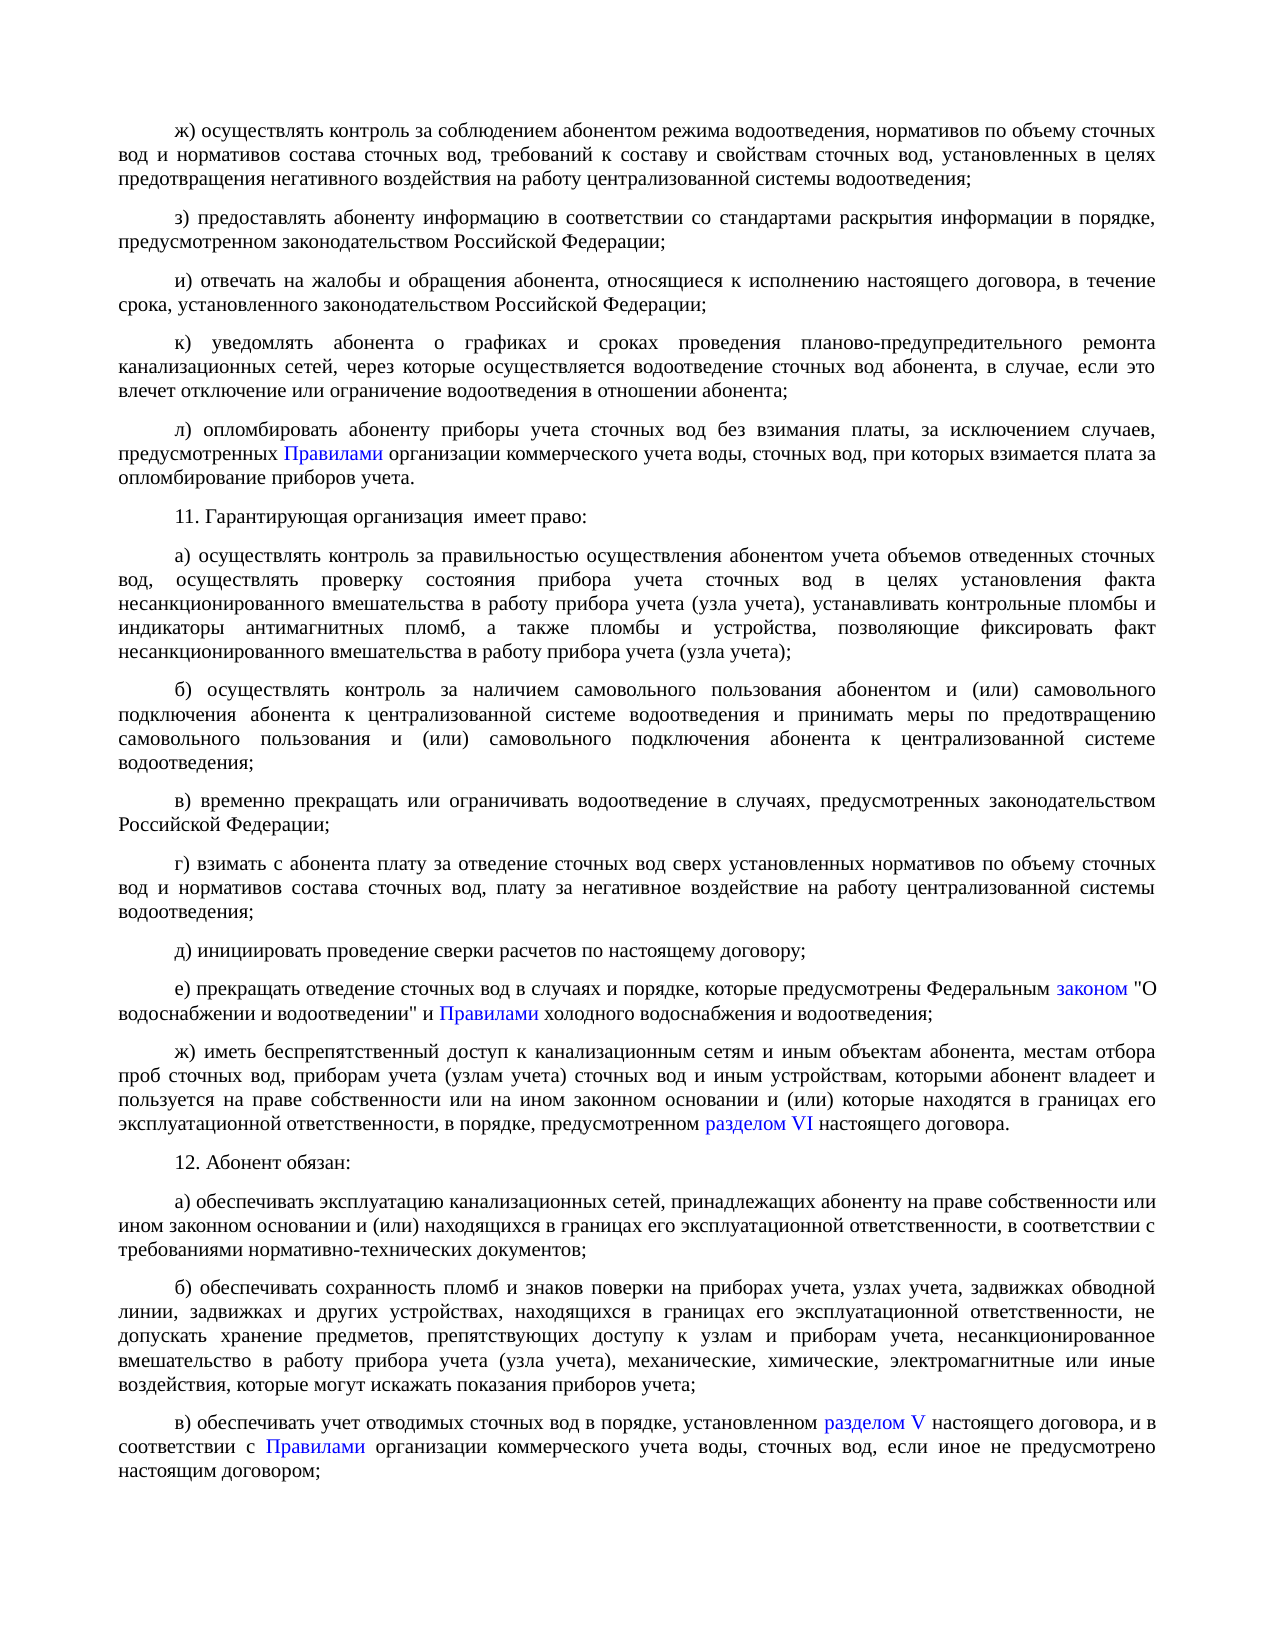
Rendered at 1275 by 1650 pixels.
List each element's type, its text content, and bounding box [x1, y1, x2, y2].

text е) прекращать отведение сточных вод в случаях и порядке, которые предусмотрены Федеральным законом "О водоснабжении и водоотведении" и Правилами холодного водоснабжения и водоотведения; [118, 976, 1157, 1024]
text в) временно прекращать или ограничивать водоотведение в случаях, предусмотренных законодательством Российской Федерации; [118, 788, 1157, 836]
text в) обеспечивать учет отводимых сточных вод в порядке, установленном разделом V настоящего договора, и в соответствии с Правилами организации коммерческого учета воды, сточных вод, если иное не предусмотрено настоящим договором; [118, 1410, 1157, 1482]
text а) обеспечивать эксплуатацию канализационных сетей, принадлежащих абоненту на праве собственности или ином законном основании и (или) находящихся в границах его эксплуатационной ответственности, в соответствии с требованиями нормативно-технических документов; [118, 1188, 1157, 1261]
text з) предоставлять абоненту информацию в соответствии со стандартами раскрытия информации в порядке, предусмотренном законодательством Российской Федерации; [118, 205, 1157, 253]
text 11. Гарантирующая организация имеет право: [118, 504, 1157, 528]
text г) взимать с абонента плату за отведение сточных вод сверх установленных нормативов по объему сточных вод и нормативов состава сточных вод, плату за негативное воздействие на работу централизованной системы водоотведения; [118, 851, 1157, 923]
text 12. Абонент обязан: [118, 1150, 1157, 1174]
text ж) иметь беспрепятственный доступ к канализационным сетям и иным объектам абонента, местам отбора проб сточных вод, приборам учета (узлам учета) сточных вод и иным устройствам, которыми абонент владеет и пользуется на праве собственности или на ином законном основании и (или) которые находятся в границах его эксплуатационной ответственности, в порядке, предусмотренном разделом VI настоящего договора. [118, 1039, 1157, 1135]
text б) обеспечивать сохранность пломб и знаков поверки на приборах учета, узлах учета, задвижках обводной линии, задвижках и других устройствах, находящихся в границах его эксплуатационной ответственности, не допускать хранение предметов, препятствующих доступу к узлам и приборам учета, несанкционированное вмешательство в работу прибора учета (узла учета), механические, химические, электромагнитные или иные воздействия, которые могут искажать показания приборов учета; [118, 1275, 1157, 1396]
text и) отвечать на жалобы и обращения абонента, относящиеся к исполнению настоящего договора, в течение срока, установленного законодательством Российской Федерации; [118, 268, 1157, 316]
text ж) осуществлять контроль за соблюдением абонентом режима водоотведения, нормативов по объему сточных вод и нормативов состава сточных вод, требований к составу и свойствам сточных вод, установленных в целях предотвращения негативного воздействия на работу централизованной системы водоотведения; [118, 118, 1157, 190]
text б) осуществлять контроль за наличием самовольного пользования абонентом и (или) самовольного подключения абонента к централизованной системе водоотведения и принимать меры по предотвращению самовольного пользования и (или) самовольного подключения абонента к централизованной системе водоотведения; [118, 677, 1157, 774]
text д) инициировать проведение сверки расчетов по настоящему договору; [118, 938, 1157, 962]
text л) опломбировать абоненту приборы учета сточных вод без взимания платы, за исключением случаев, предусмотренных Правилами организации коммерческого учета воды, сточных вод, при которых взимается плата за опломбирование приборов учета. [118, 417, 1157, 489]
text к) уведомлять абонента о графиках и сроках проведения планово-предупредительного ремонта канализационных сетей, через которые осуществляется водоотведение сточных вод абонента, в случае, если это влечет отключение или ограничение водоотведения в отношении абонента; [118, 330, 1157, 402]
text а) осуществлять контроль за правильностью осуществления абонентом учета объемов отведенных сточных вод, осуществлять проверку состояния прибора учета сточных вод в целях установления факта несанкционированного вмешательства в работу прибора учета (узла учета), устанавливать контрольные пломбы и индикаторы антимагнитных пломб, а также пломбы и устройства, позволяющие фиксировать факт несанкционированного вмешательства в работу прибора учета (узла учета); [118, 542, 1157, 663]
